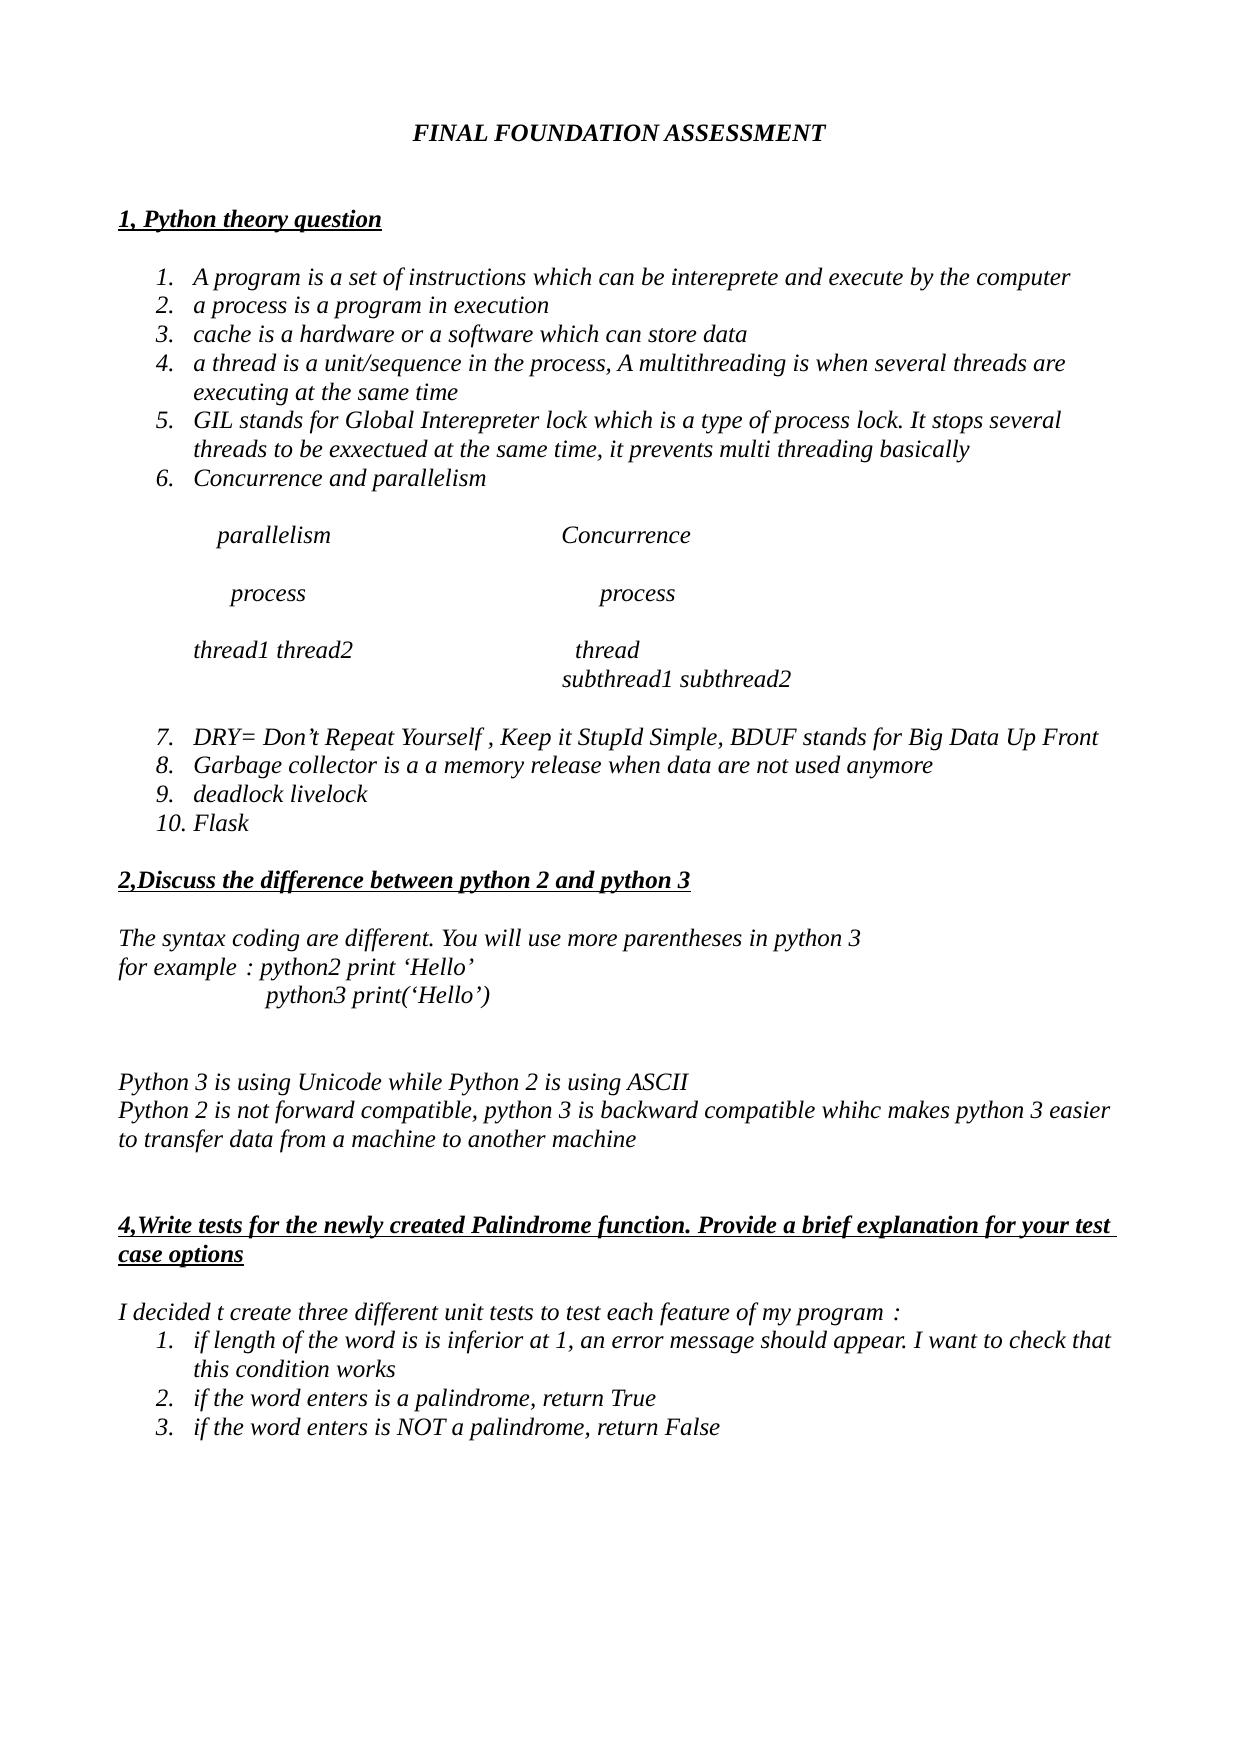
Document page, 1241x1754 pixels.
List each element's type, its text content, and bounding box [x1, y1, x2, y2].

list cache is a hardware or a software which can store data [156, 319, 1122, 348]
list Garbage collector is a a memory release when data are not used anymore [156, 751, 1122, 779]
text I decided t create three different unit tests to test each feature of my program : [118, 1297, 1122, 1326]
list DRY= Don’t Repeat Yourself , Keep it StupId Simple, BDUF stands for Big Data Up Front [156, 722, 1122, 751]
text FINAL FOUNDATION ASSESSMENT [118, 118, 1122, 147]
text for example : python2 print ‘Hello’ [118, 952, 1122, 981]
list GIL stands for Global Interepreter lock which is a type of process lock. It stops several threads to be exxectued at the same time, it prevents multi threading basically [156, 406, 1122, 463]
list deadlock livelock [156, 779, 1122, 808]
list Flask [156, 808, 1122, 837]
text 2,Discuss the difference between python 2 and python 3 [118, 866, 1122, 894]
list process process [193, 578, 1122, 607]
text python3 print(‘Hello’) [118, 981, 1122, 1009]
list if the word enters is a palindrome, return True [156, 1383, 1122, 1412]
list thread1 thread2 thread [156, 636, 1122, 664]
text parallelism Concurrence [118, 521, 1122, 549]
list Concurrence and parallelism [156, 463, 1122, 492]
text 1, Python theory question [118, 204, 1122, 233]
list subthread1 subthread2 [493, 664, 1122, 693]
list a process is a program in execution [156, 291, 1122, 319]
text The syntax coding are different. You will use more parentheses in python 3 [118, 923, 1122, 952]
text Python 3 is using Unicode while Python 2 is using ASCII [118, 1067, 1122, 1096]
text Python 2 is not forward compatible, python 3 is backward compatible whihc makes python 3 easier to transfer data from a machine to another machine [118, 1096, 1122, 1153]
list A program is a set of instructions which can be intereprete and execute by the computer [156, 262, 1122, 291]
list if length of the word is is inferior at 1, an error message should appear. I want to check that this condition works [156, 1326, 1122, 1383]
list if the word enters is NOT a palindrome, return False [156, 1412, 1122, 1441]
text 4,Write tests for the newly created Palindrome function. Provide a brief explanation for your test case options [118, 1211, 1122, 1268]
list a thread is a unit/sequence in the process, A multithreading is when several threads are executing at the same time [156, 348, 1122, 406]
